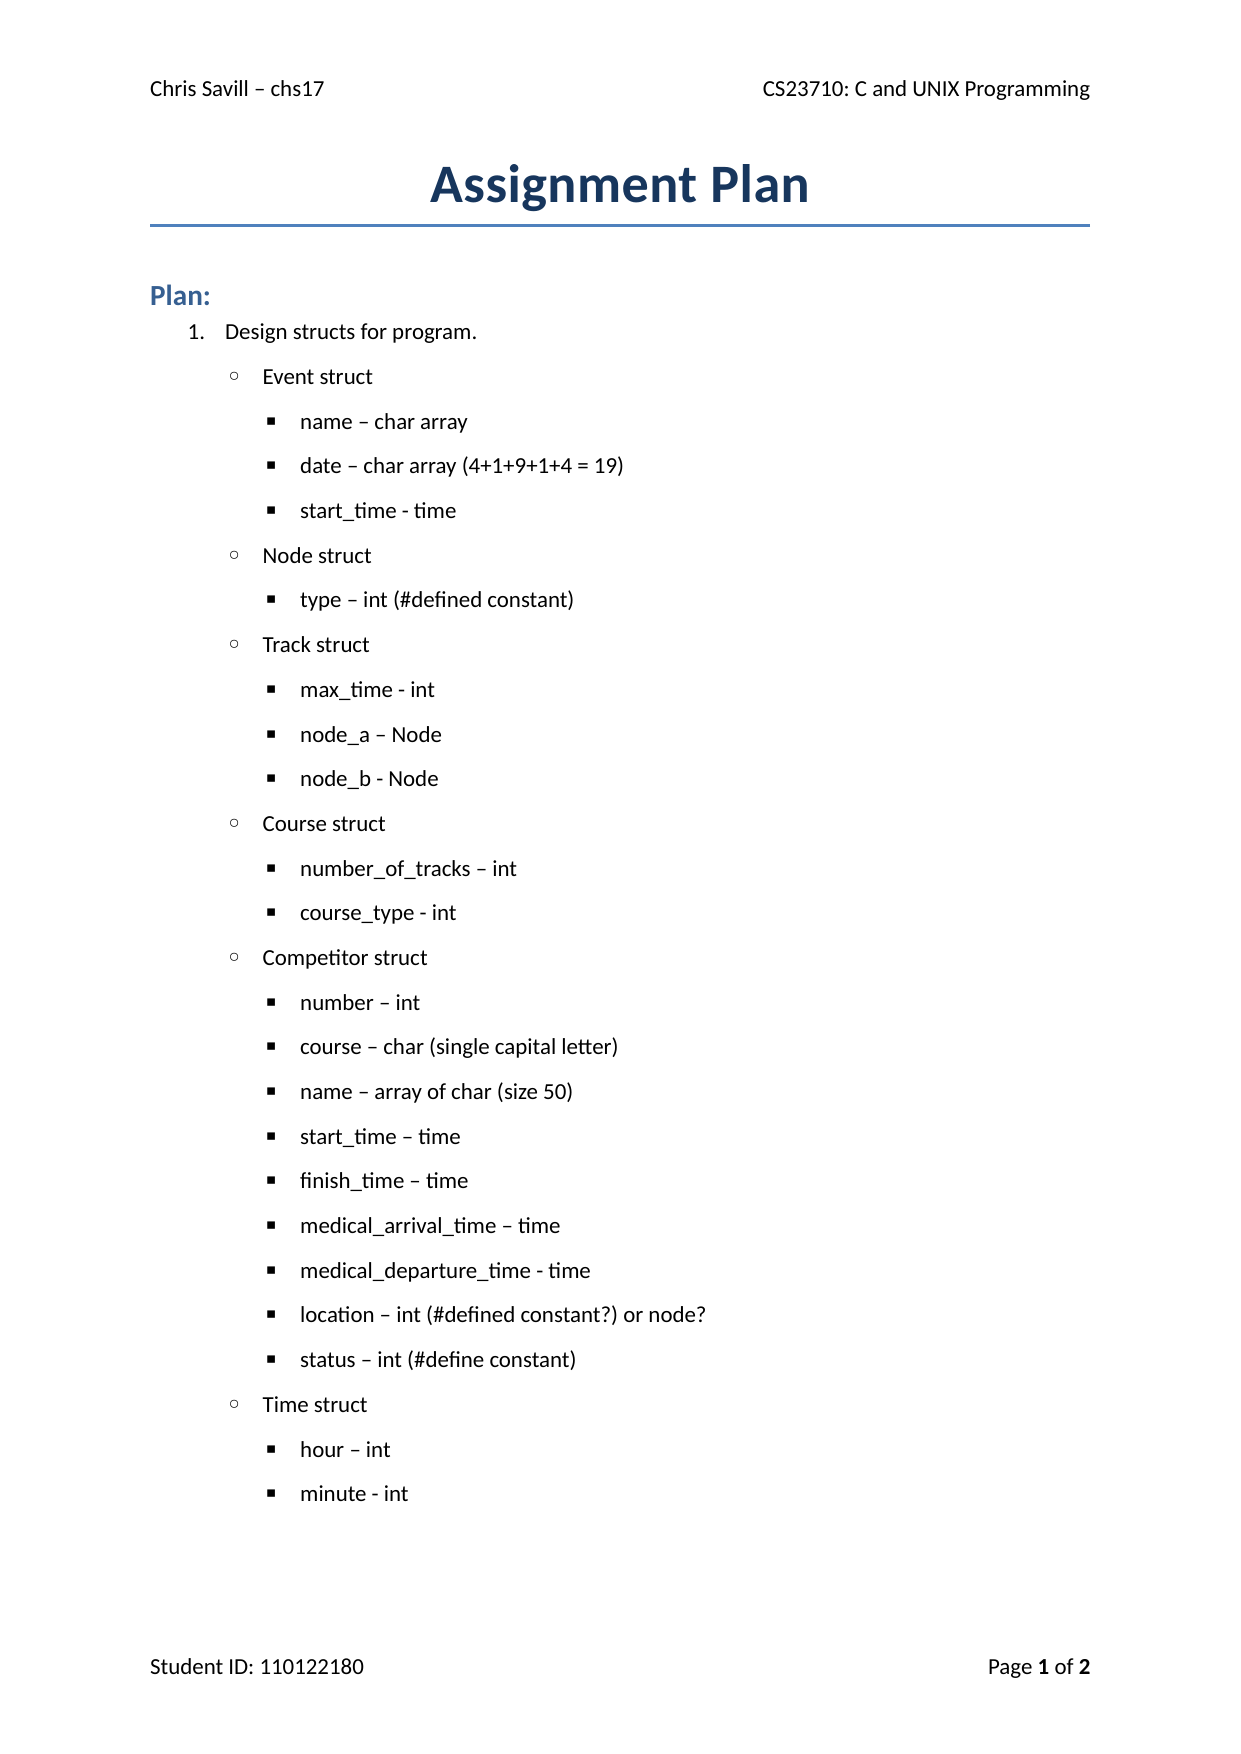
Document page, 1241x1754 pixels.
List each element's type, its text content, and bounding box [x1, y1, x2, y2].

list start_time - time [262, 496, 1090, 524]
list minute - int [262, 1479, 1090, 1507]
list name – array of char (size 50) [262, 1077, 1090, 1105]
list number – int [262, 988, 1090, 1016]
subtitle Plan: [150, 277, 1090, 312]
list node_a – Node [262, 720, 1090, 748]
list Design structs for program. [187, 317, 1090, 346]
list number_of_tracks – int [262, 854, 1090, 882]
list node_b - Node [262, 764, 1090, 792]
title Assignment Plan [150, 150, 1090, 224]
list name – char array [262, 407, 1090, 435]
list Course struct [225, 809, 1090, 837]
list Node struct [225, 541, 1090, 569]
list Competitor struct [225, 943, 1090, 971]
list Track struct [225, 630, 1090, 658]
list date – char array (4+1+9+1+4 = 19) [262, 452, 1090, 479]
list max_time - int [262, 675, 1090, 703]
list status – int (#define constant) [262, 1345, 1090, 1373]
list Time struct [225, 1390, 1090, 1418]
list type – int (#defined constant) [262, 586, 1090, 614]
list start_time – time [262, 1122, 1090, 1150]
list finish_time – time [262, 1167, 1090, 1194]
list course – char (single capital letter) [262, 1032, 1090, 1061]
list Event struct [225, 362, 1090, 390]
list medical_arrival_time – time [262, 1211, 1090, 1239]
list location – int (#defined constant?) or node? [262, 1301, 1090, 1329]
list course_type - int [262, 898, 1090, 926]
list hour – int [262, 1435, 1090, 1463]
list medical_departure_time - time [262, 1256, 1090, 1284]
